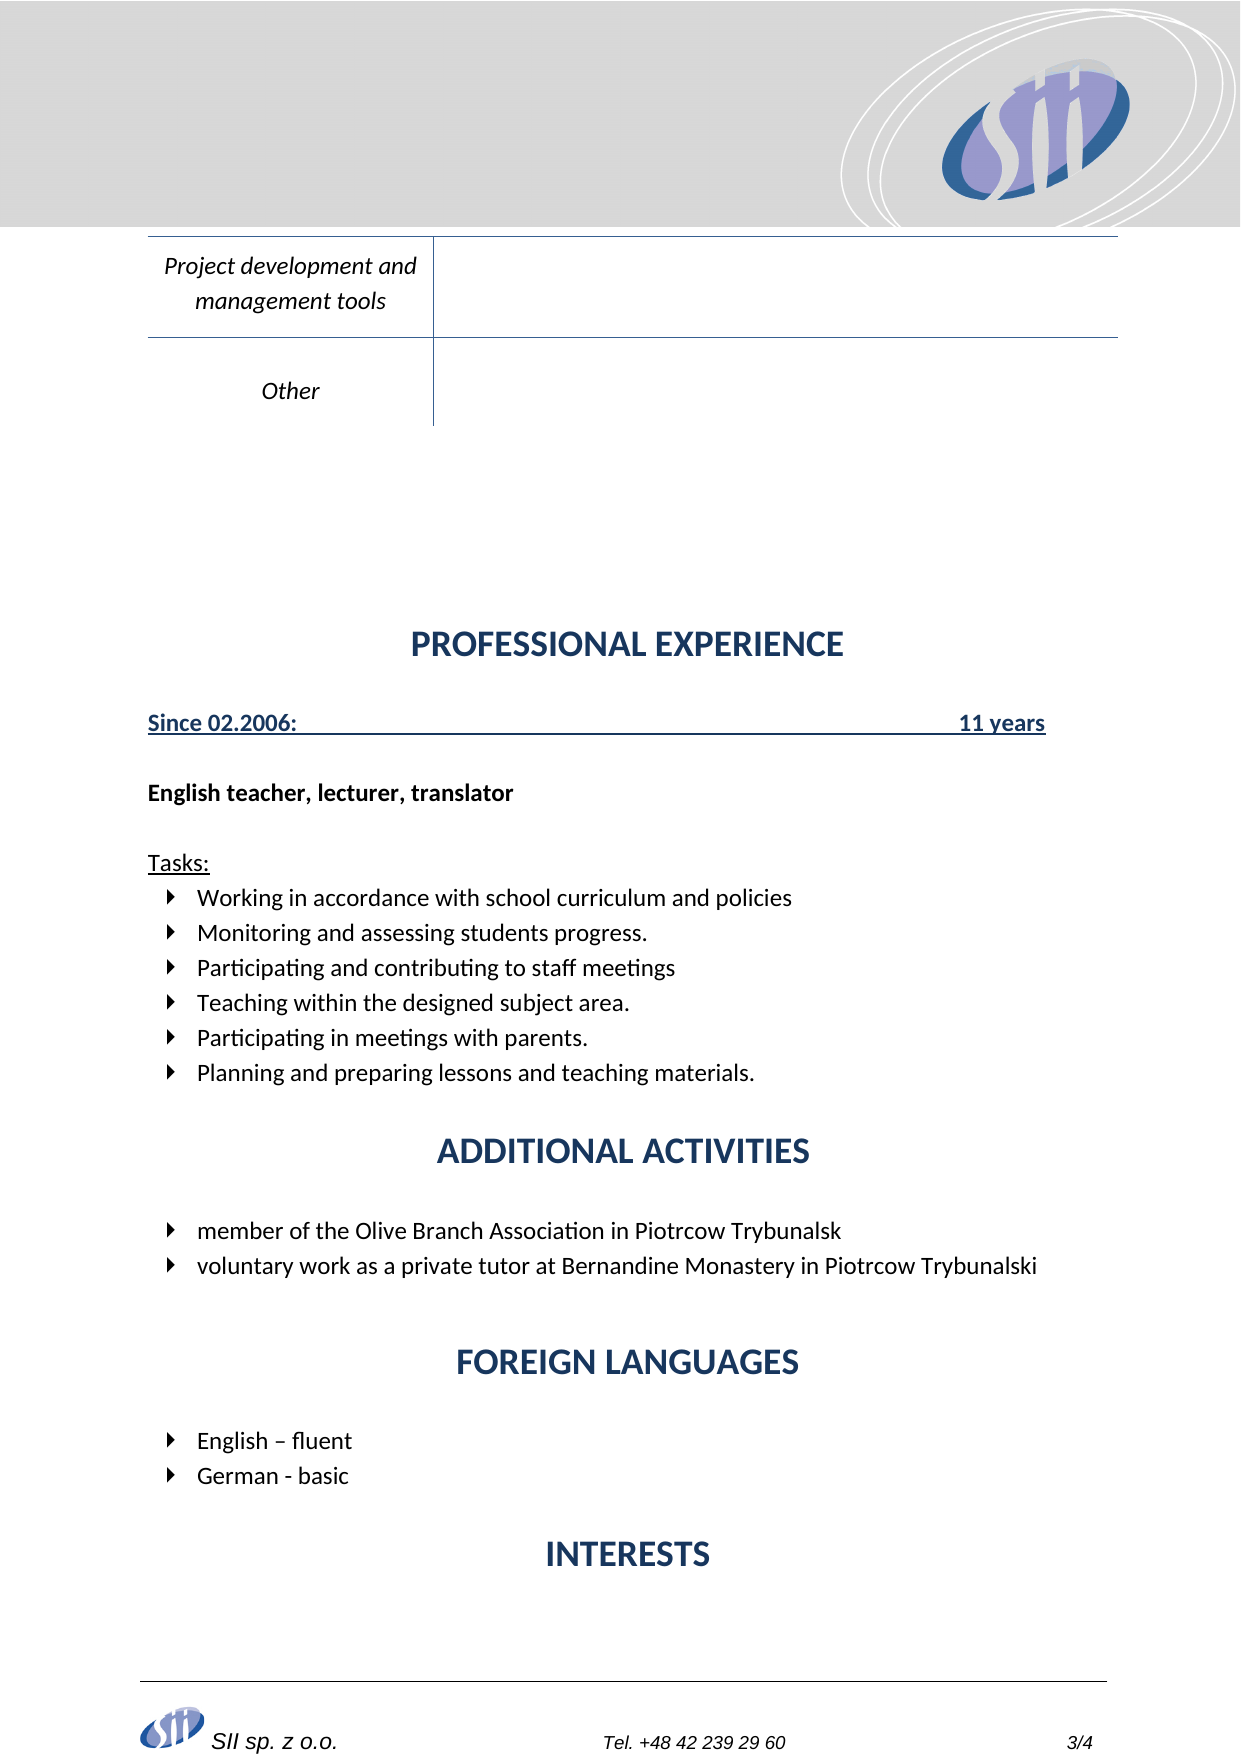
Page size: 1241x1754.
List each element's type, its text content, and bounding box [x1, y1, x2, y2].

text FOREIGN LANGUAGES [148, 1338, 1107, 1383]
text INTERESTS [148, 1530, 1107, 1576]
picture [0, 1, 1241, 227]
text PROFESSIONAL EXPERIENCE [148, 619, 1107, 665]
list Participating in meetings with parents. [159, 1022, 1107, 1053]
table_cell Project development and management tools [148, 237, 433, 337]
list Working in accordance with school curriculum and policies [159, 882, 1107, 913]
text Tasks: [148, 847, 1107, 878]
list voluntary work as a private tutor at Bernandine Monastery in Piotrcow Trybunalski [159, 1250, 1107, 1280]
picture [140, 1706, 205, 1749]
list Monitoring and assessing students progress. [159, 917, 1107, 948]
table_cell Other [148, 338, 433, 426]
text Since 02.2006: 11 years [148, 707, 1107, 738]
text ADDITIONAL ACTIVITIES [148, 1127, 1107, 1173]
list Participating and contributing to staff meetings [159, 952, 1107, 983]
list member of the Olive Branch Association in Piotrcow Trybunalsk [159, 1215, 1107, 1245]
table_cell [434, 237, 1117, 337]
list Planning and preparing lessons and teaching materials. [159, 1057, 1107, 1088]
list Teaching within the designed subject area. [159, 987, 1107, 1018]
table_cell [434, 338, 1117, 426]
text English teacher, lecturer, translator [148, 777, 1107, 808]
list English – fluent [159, 1425, 1107, 1456]
list German - basic [159, 1460, 1107, 1491]
